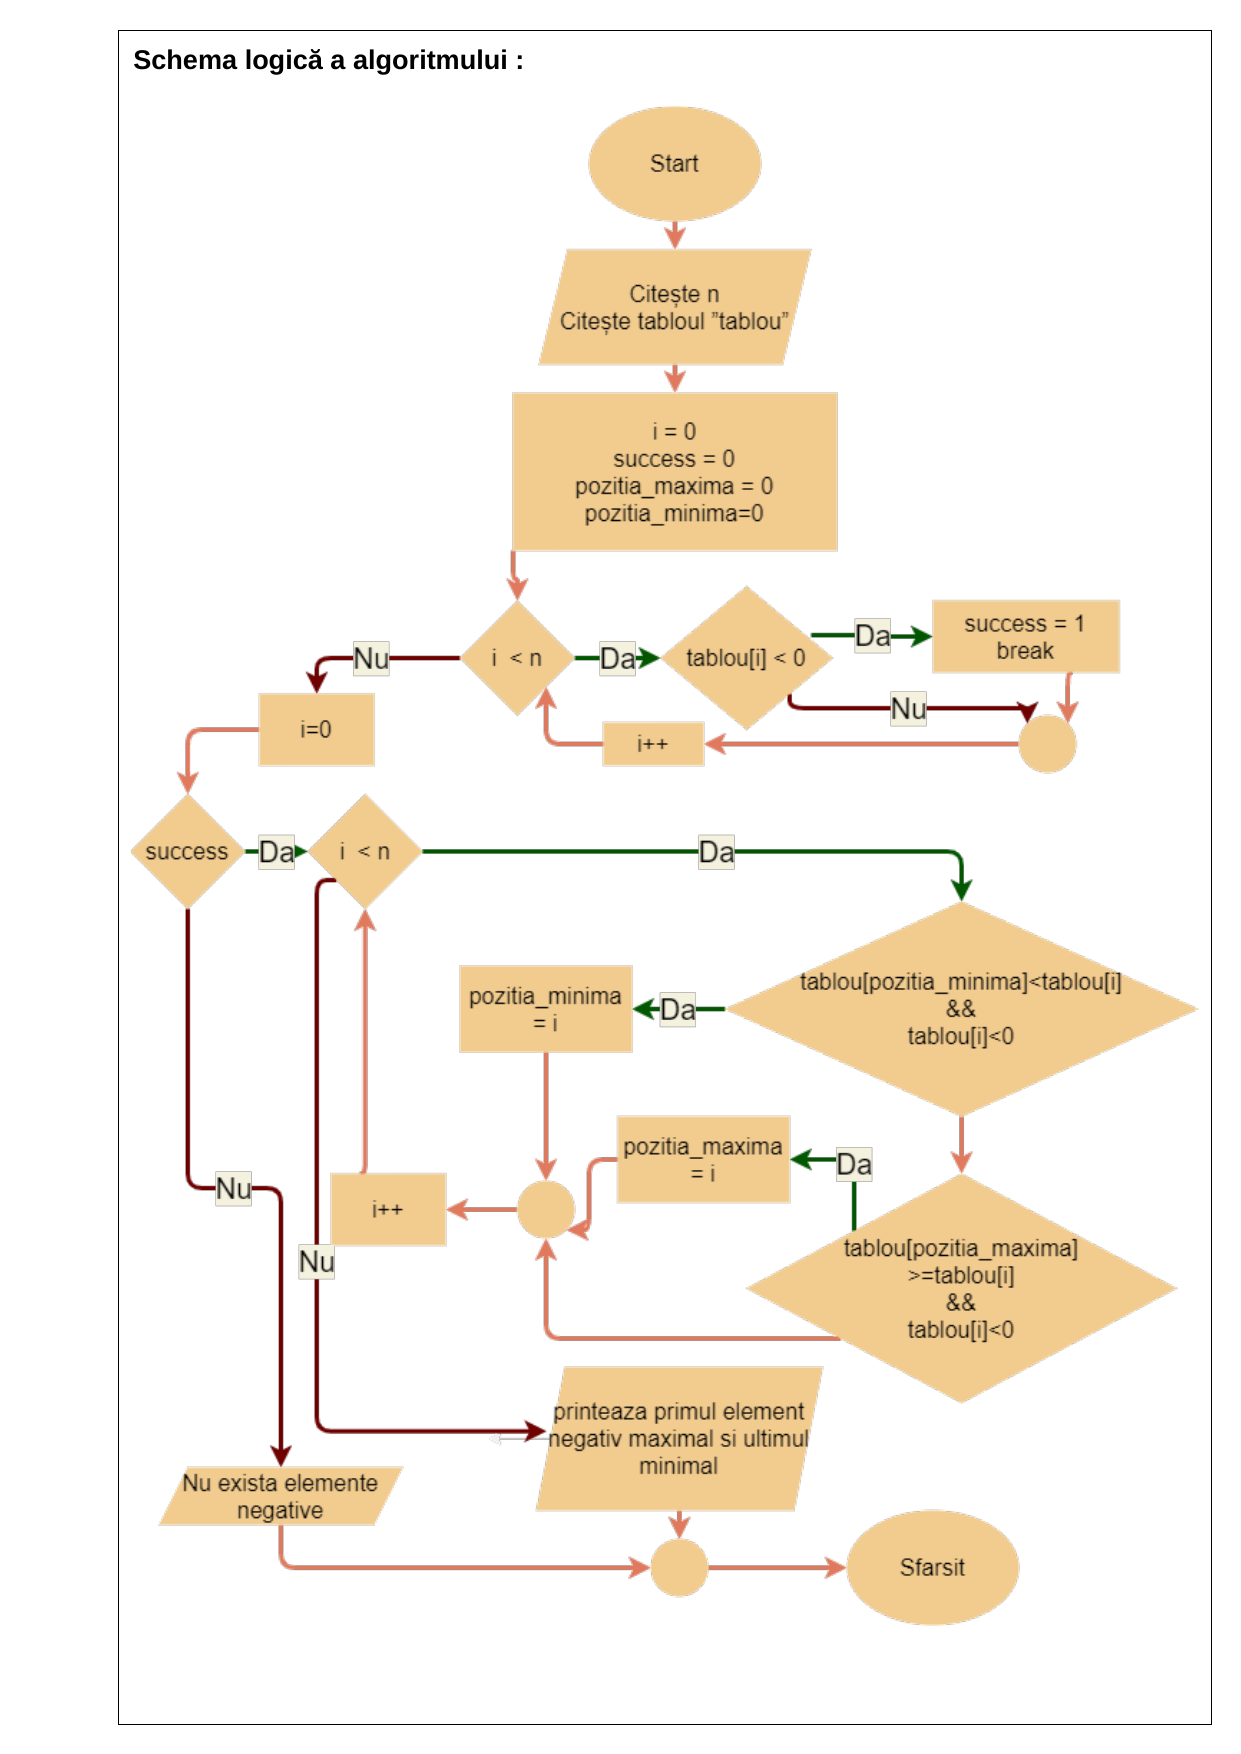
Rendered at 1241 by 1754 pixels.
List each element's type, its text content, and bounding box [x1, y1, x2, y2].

picture [130, 106, 1199, 1626]
text Schema logică a algoritmului : [133, 44, 1196, 76]
